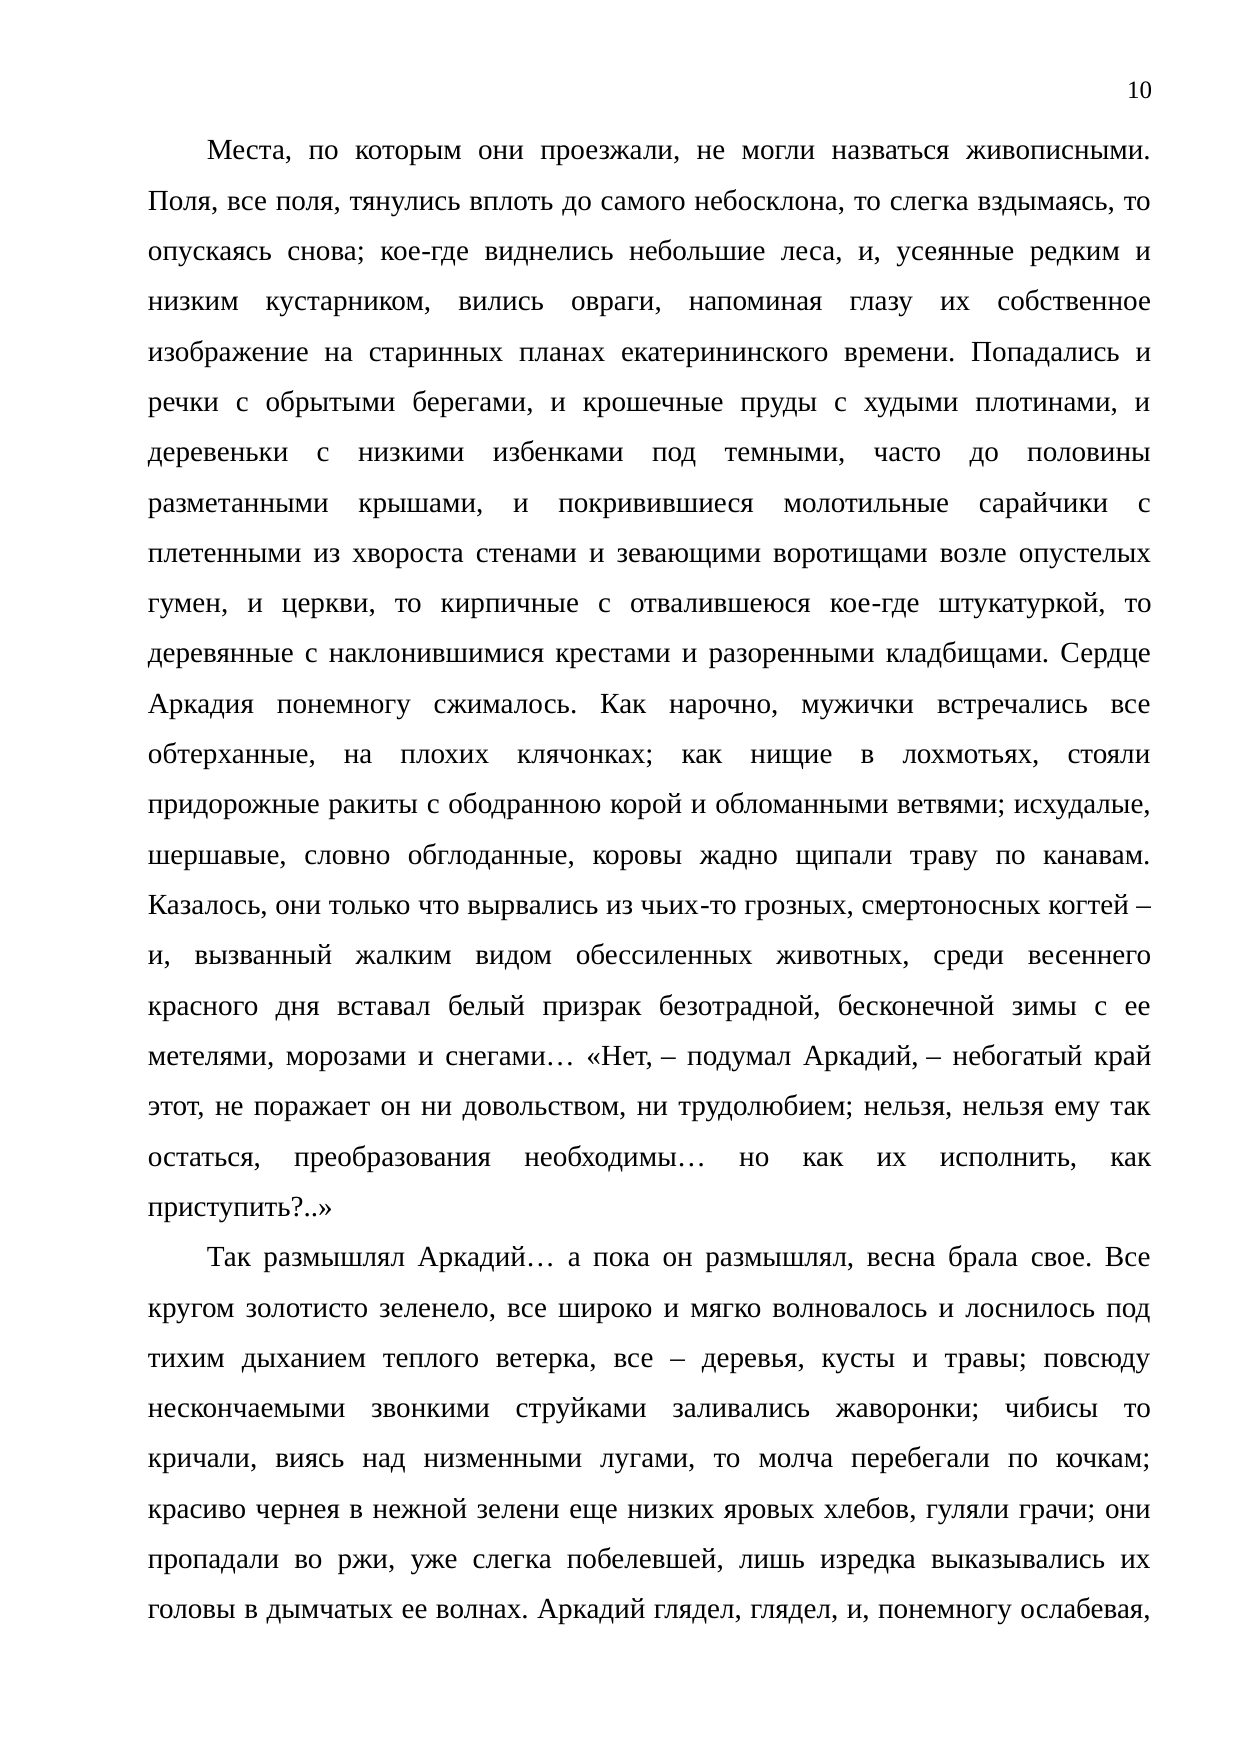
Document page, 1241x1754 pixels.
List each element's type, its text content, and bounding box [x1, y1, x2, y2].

text Места, по которым они проезжали, не могли назваться живописными. Поля, все поля, тянулись вплоть до самого небосклона, то слегка вздымаясь, то опускаясь снова; кое‑где виднелись небольшие леса, и, усеянные редким и низким кустарником, вились овраги, напоминая глазу их собственное изображение на старинных планах екатерининского времени. Попадались и речки с обрытыми берегами, и крошечные пруды с худыми плотинами, и деревеньки с низкими избенками под темными, часто до половины разметанными крышами, и покривившиеся молотильные сарайчики с плетенными из хвороста стенами и зевающими воротищами возле опустелых гумен, и церкви, то кирпичные с отвалившеюся кое‑где штукатуркой, то деревянные с наклонившимися крестами и разоренными кладбищами. Сердце Аркадия понемногу сжималось. Как нарочно, мужички встречались все обтерханные, на плохих клячонках; как нищие в лохмотьях, стояли придорожные ракиты с ободранною корой и обломанными ветвями; исхудалые, шершавые, словно обглоданные, коровы жадно щипали траву по канавам. Казалось, они только что вырвались из чьих‑то грозных, смертоносных когтей – и, вызванный жалким видом обессиленных животных, среди весеннего красного дня вставал белый призрак безотрадной, бесконечной зимы с ее метелями, морозами и снегами… «Нет, – подумал Аркадий, – небогатый край этот, не поражает он ни довольством, ни трудолюбием; нельзя, нельзя ему так остаться, преобразования необходимы… но как их исполнить, как приступить?..» [148, 132, 1152, 1223]
text Так размышлял Аркадий… а пока он размышлял, весна брала свое. Все кругом золотисто зеленело, все широко и мягко волновалось и лоснилось под тихим дыханием теплого ветерка, все – деревья, кусты и травы; повсюду нескончаемыми звонкими струйками заливались жаворонки; чибисы то кричали, виясь над низменными лугами, то молча перебегали по кочкам; красиво чернея в нежной зелени еще низких яровых хлебов, гуляли грачи; они пропадали во ржи, уже слегка побелевшей, лишь изредка выказывались их головы в дымчатых ее волнах. Аркадий глядел, глядел, и, понемногу ослабевая, [148, 1239, 1152, 1625]
